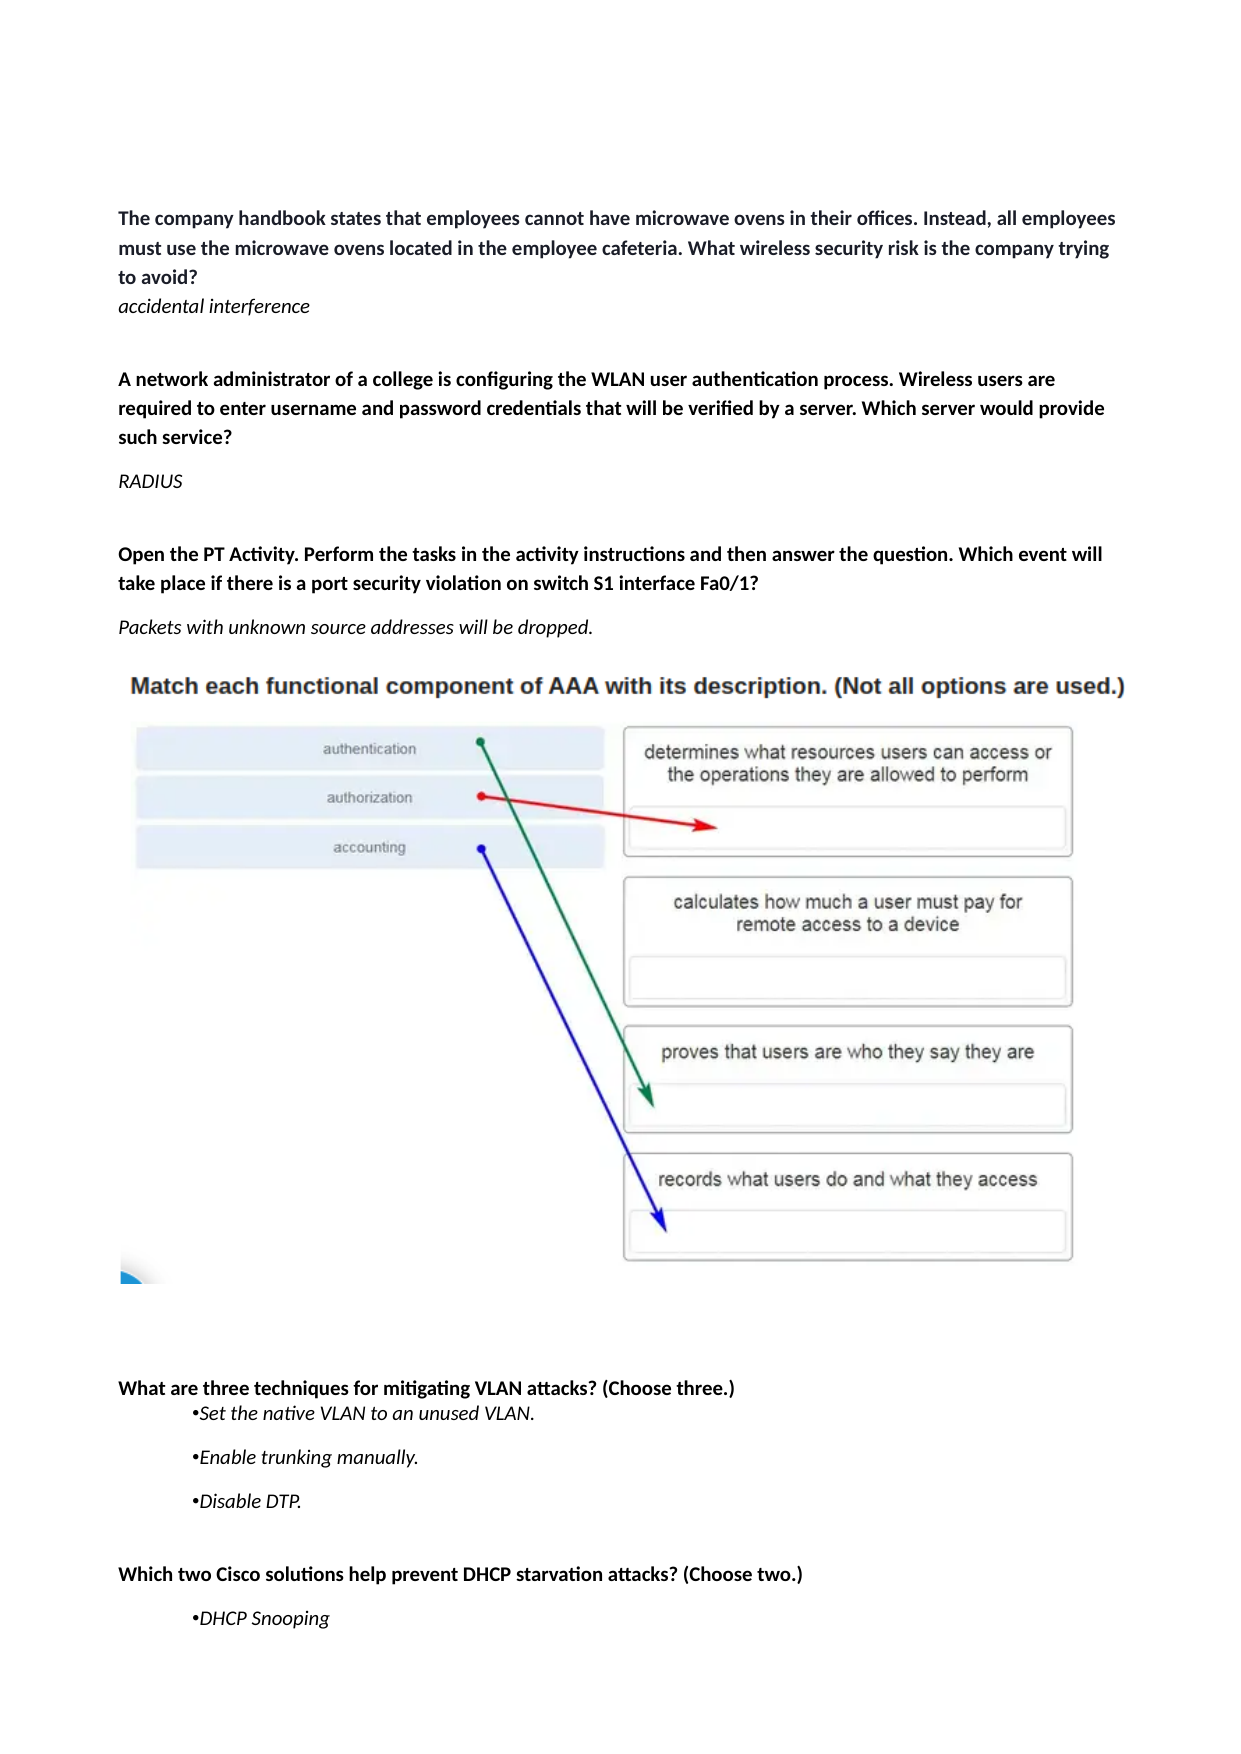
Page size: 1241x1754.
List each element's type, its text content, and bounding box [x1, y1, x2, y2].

text Open the PT Activity. Perform the tasks in the activity instructions and then answer the question. Which event will take place if there is a port security violation on switch S1 interface Fa0/1? [118, 541, 1122, 596]
text What are three techniques for mitigating VLAN attacks? (Choose three.) [118, 1375, 1122, 1401]
text A network administrator of a college is configuring the WLAN user authentication process. Wireless users are required to enter username and password credentials that will be verified by a server. Which server would provide such service? [118, 337, 1122, 450]
list Set the native VLAN to an unused VLAN. [118, 1401, 1122, 1426]
text Packets with unknown source addresses will be dropped. [118, 614, 1122, 639]
text Which two Cisco solutions help prevent DHCP starvation attacks? (Choose two.) [118, 1532, 1122, 1586]
list Disable DTP. [118, 1488, 1122, 1513]
text The company handbook states that employees cannot have microwave ovens in their offices. Instead, all employees must use the microwave ovens located in the employee cafeteria. What wireless security risk is the company trying to avoid? accidental interference [118, 206, 1122, 318]
text RADIUS [118, 468, 1122, 523]
list DHCP Snooping [118, 1605, 1122, 1630]
list Enable trunking manually. [118, 1444, 1122, 1470]
picture [120, 663, 1125, 1284]
